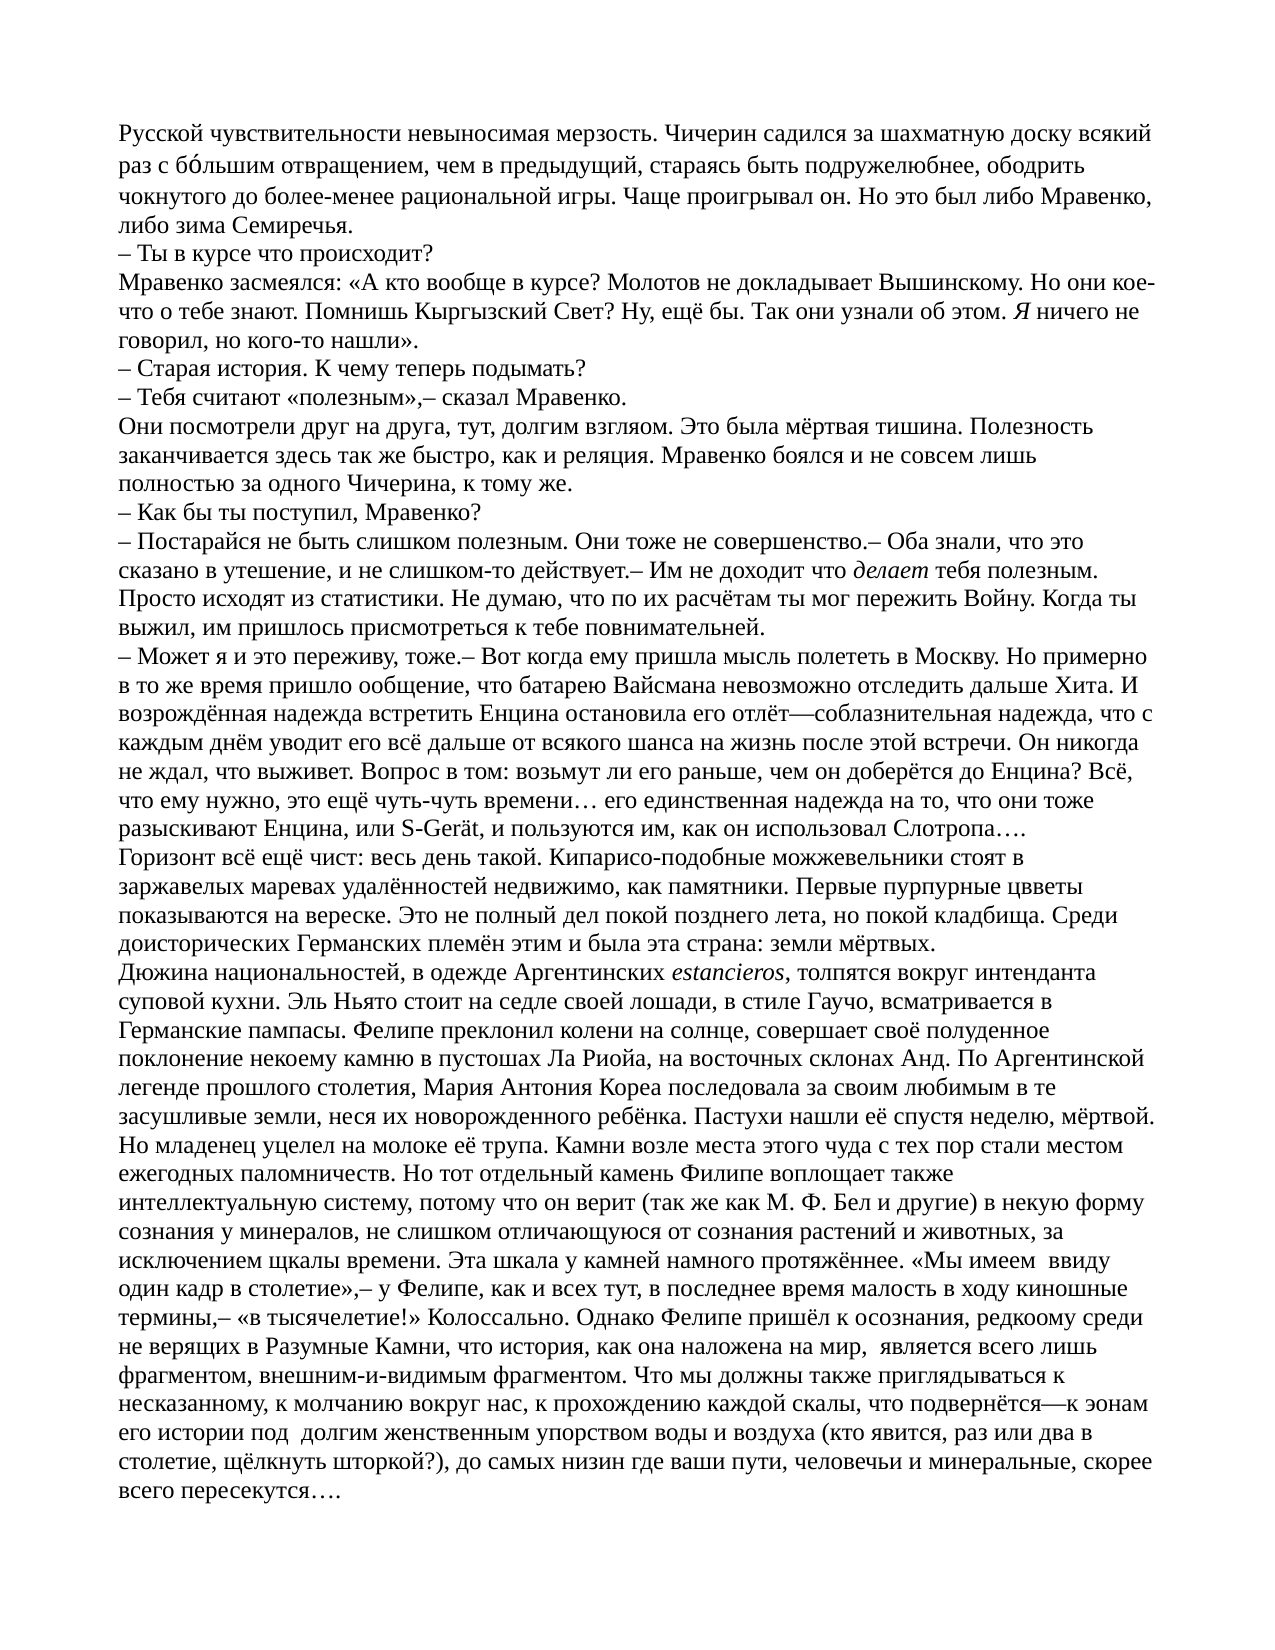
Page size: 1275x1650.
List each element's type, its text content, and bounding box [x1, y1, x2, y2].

text Мравенко засмеялся: «А кто вообще в курсе? Молотов не докладывает Вышинскому. Но они кое-что о тебе знают. Помнишь Кыргызский Свет? Ну, ещё бы. Так они узнали об этом. Я ничего не говорил, но кого-то нашли». [118, 267, 1157, 353]
text Горизонт всё ещё чист: весь день такой. Кипарисо-подобные можжевельники стоят в заржавелых маревах удалённостей недвижимо, как памятники. Первые пурпурные цвветы показываются на вереске. Это не полный дел покой позднего лета, но покой кладбища. Среди доисторических Германских племён этим и была эта страна: земли мёртвых. [118, 842, 1157, 957]
text – Старая история. К чему теперь подымать? [118, 353, 1157, 382]
text Они посмотрели друг на друга, тут, долгим взгляом. Это была мёртвая тишина. Полезность заканчивается здесь так же быстро, как и реляция. Мравенко боялся и не совсем лишь полностью за одного Чичерина, к тому же. [118, 411, 1157, 497]
text – Как бы ты поступил, Мравенко? [118, 497, 1157, 526]
text – Ты в курсе что происходит? [118, 238, 1157, 267]
text Дюжина национальностей, в одежде Аргентинских estancieros, толпятся вокруг интенданта суповой кухни. Эль Ньято стоит на седле своей лошади, в стиле Гаучо, всматривается в Германские пампасы. Фелипе преклонил колени на солнце, совершает своё полуденное поклонение некоему камню в пустошах Ла Риойа, на восточных склонах Анд. По Аргентинской легенде прошлого столетия, Мария Антония Кореа последовала за своим любимым в те засушливые земли, неся их новорожденного ребёнка. Пастухи нашли её спустя неделю, мёртвой. Но младенец уцелел на молоке её трупа. Камни возле места этого чуда с тех пор стали местом ежегодных паломничеств. Но тот отдельный камень Филипе воплощает также интеллектуальную систему, потому что он верит (так же как М. Ф. Бел и другие) в некую форму сознания у минералов, не слишком отличающуюся от сознания растений и животных, за исключением щкалы времени. Эта шкала у камней намного протяжённее. «Мы имеем ввиду один кадр в столетие»,– у Фелипе, как и всех тут, в последнее время малость в ходу киношные термины,– «в тысячелетие!» Колоссально. Однако Фелипе пришёл к осознания, редкоому среди не верящих в Разумные Камни, что история, как она наложена на мир, является всего лишь фрагментом, внешним-и-видимым фрагментом. Что мы должны также приглядываться к несказанному, к молчанию вокруг нас, к прохождению каждой скалы, что подвернётся—к эонам его истории под долгим женственным упорством воды и воздуха (кто явится, раз или два в столетие, щёлкнуть шторкой?), до самых низин где ваши пути, человечьи и минеральные, скорее всего пересекутся…. [118, 957, 1157, 1503]
text Русской чувствительности невыносимая мерзость. Чичерин садился за шахматную доску всякий раз с бо́льшим отвращением, чем в предыдущий, стараясь быть подружелюбнее, ободрить чокнутого до более-менее рациональной игры. Чаще проигрывал он. Но это был либо Мравенко, либо зима Семиречья. [118, 118, 1157, 238]
text – Постарайся не быть слишком полезным. Они тоже не совершенство.– Оба знали, что это сказано в утешение, и не слишком-то действует.– Им не доходит что делает тебя полезным. Просто исходят из статистики. Не думаю, что по их расчётам ты мог пережить Войну. Когда ты выжил, им пришлось присмотреться к тебе повнимательней. [118, 526, 1157, 641]
text – Тебя считают «полезным»,– сказал Мравенко. [118, 382, 1157, 411]
text – Может я и это переживу, тоже.– Вот когда ему пришла мысль полететь в Москву. Но примерно в то же время пришло ообщение, что батарею Вайсмана невозможно отследить дальше Хита. И возрождённая надежда встретить Енцина остановила его отлёт—соблазнительная надежда, что с каждым днём уводит его всё дальше от всякого шанса на жизнь после этой встречи. Он никогда не ждал, что выживет. Вопрос в том: возьмут ли его раньше, чем он доберётся до Енцина? Всё, что ему нужно, это ещё чуть-чуть времени… его единственная надежда на то, что они тоже разыскивают Енцина, или S-Gerät, и пользуются им, как он использовал Слотропа…. [118, 641, 1157, 842]
